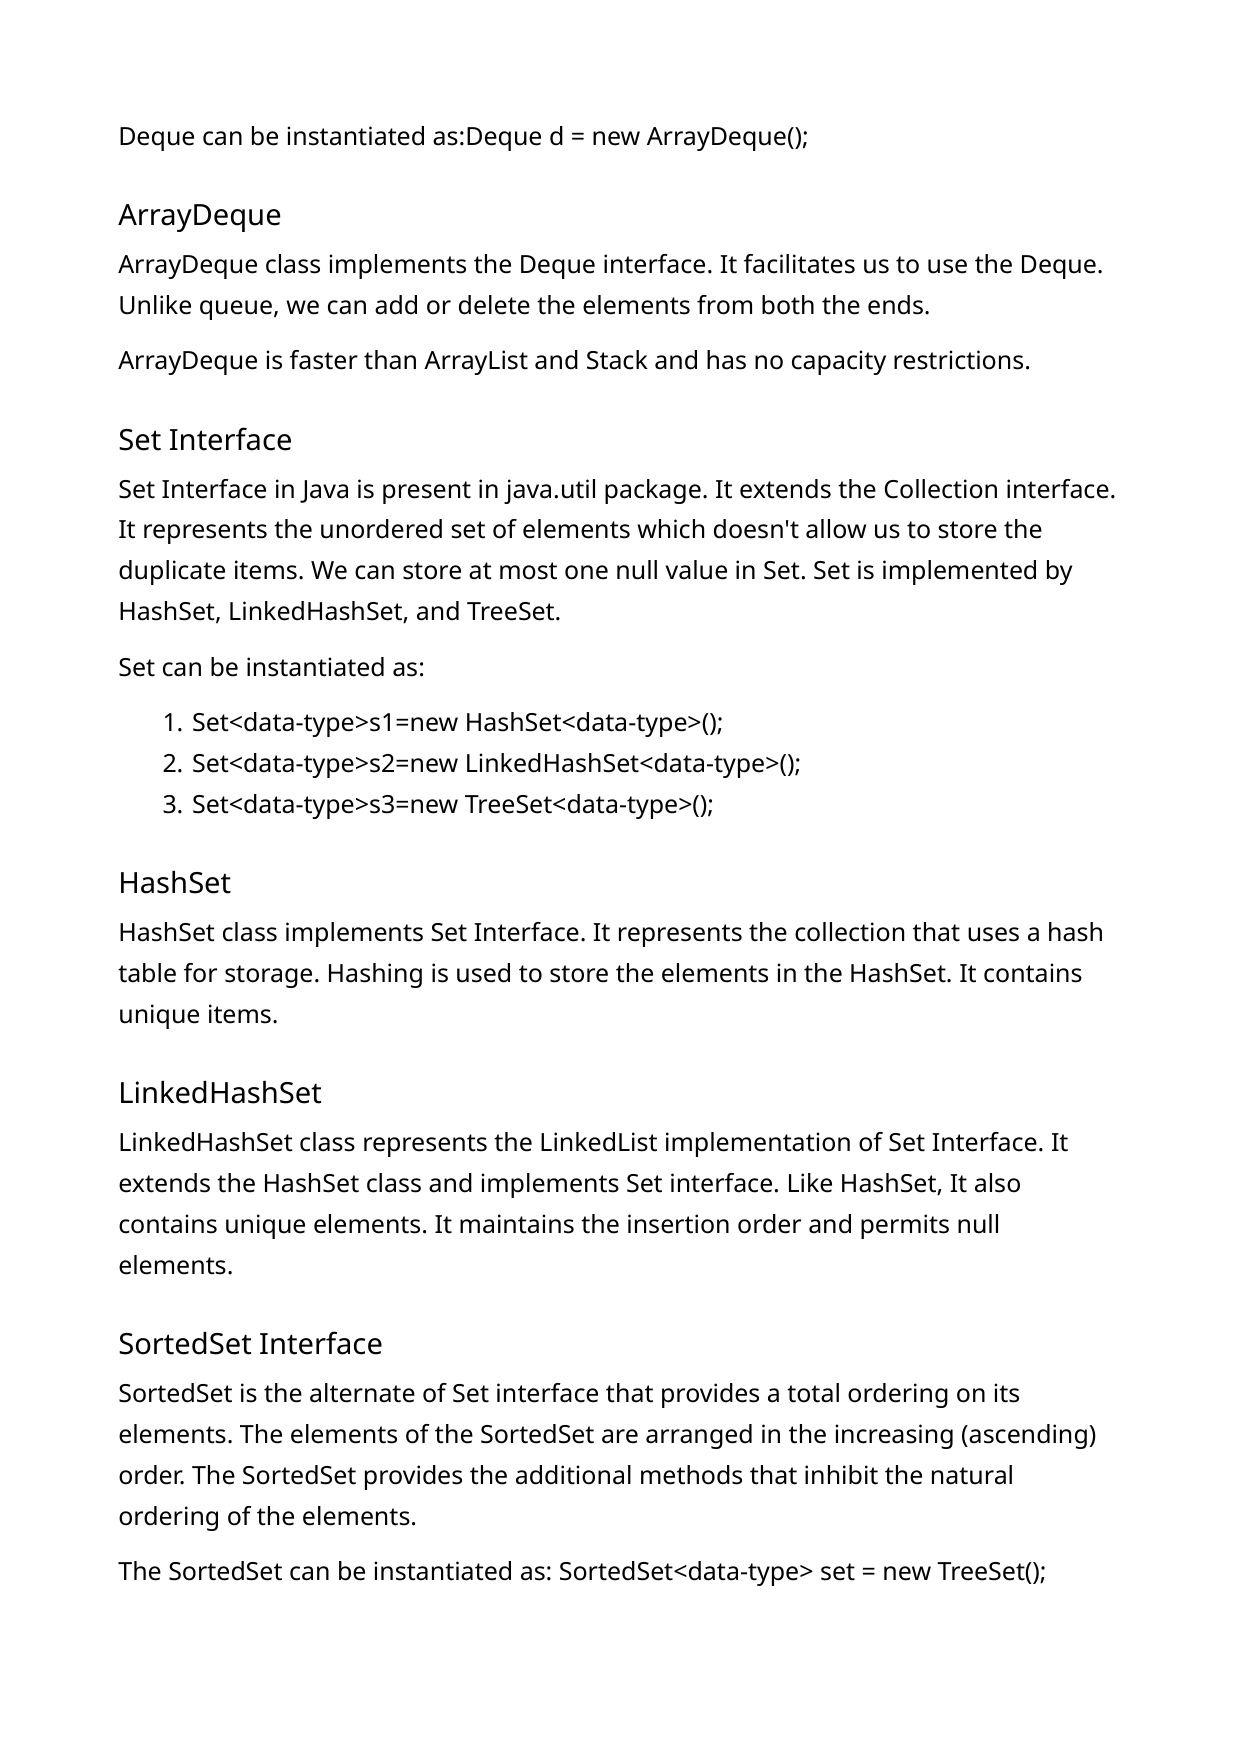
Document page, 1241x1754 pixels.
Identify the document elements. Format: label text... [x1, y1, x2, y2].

subtitle LinkedHashSet [118, 1073, 1122, 1112]
text ArrayDeque is faster than ArrayList and Stack and has no capacity restrictions. [118, 343, 1122, 377]
text LinkedHashSet class represents the LinkedList implementation of Set Interface. It extends the HashSet class and implements Set interface. Like HashSet, It also contains unique elements. It maintains the insertion order and permits null elements. [118, 1125, 1122, 1281]
subtitle HashSet [118, 862, 1122, 902]
subtitle SortedSet Interface [118, 1323, 1122, 1363]
text Set can be instantiated as: [118, 649, 1122, 683]
list Set<data-type>s3=new TreeSet<data-type>(); [162, 786, 1122, 820]
text Set Interface in Java is present in java.util package. It extends the Collection interface. It represents the unordered set of elements which doesn't allow us to store the duplicate items. We can store at most one null value in Set. Set is implemented by HashSet, LinkedHashSet, and TreeSet. [118, 471, 1122, 628]
subtitle Set Interface [118, 419, 1122, 459]
text SortedSet is the alternate of Set interface that provides a total ordering on its elements. The elements of the SortedSet are arranged in the increasing (ascending) order. The SortedSet provides the additional methods that inhibit the natural ordering of the elements. [118, 1376, 1122, 1532]
text HashSet class implements Set Interface. It represents the collection that uses a hash table for storage. Hashing is used to store the elements in the HashSet. It contains unique items. [118, 915, 1122, 1030]
text Deque can be instantiated as:Deque d = new ArrayDeque(); [118, 118, 1122, 152]
subtitle ArrayDeque [118, 194, 1122, 234]
list Set<data-type>s1=new HashSet<data-type>(); [162, 704, 1122, 739]
text ArrayDeque class implements the Deque interface. It facilitates us to use the Deque. Unlike queue, we can add or delete the elements from both the ends. [118, 247, 1122, 321]
text The SortedSet can be instantiated as: SortedSet<data-type> set = new TreeSet(); [118, 1554, 1122, 1588]
list Set<data-type>s2=new LinkedHashSet<data-type>(); [162, 745, 1122, 779]
